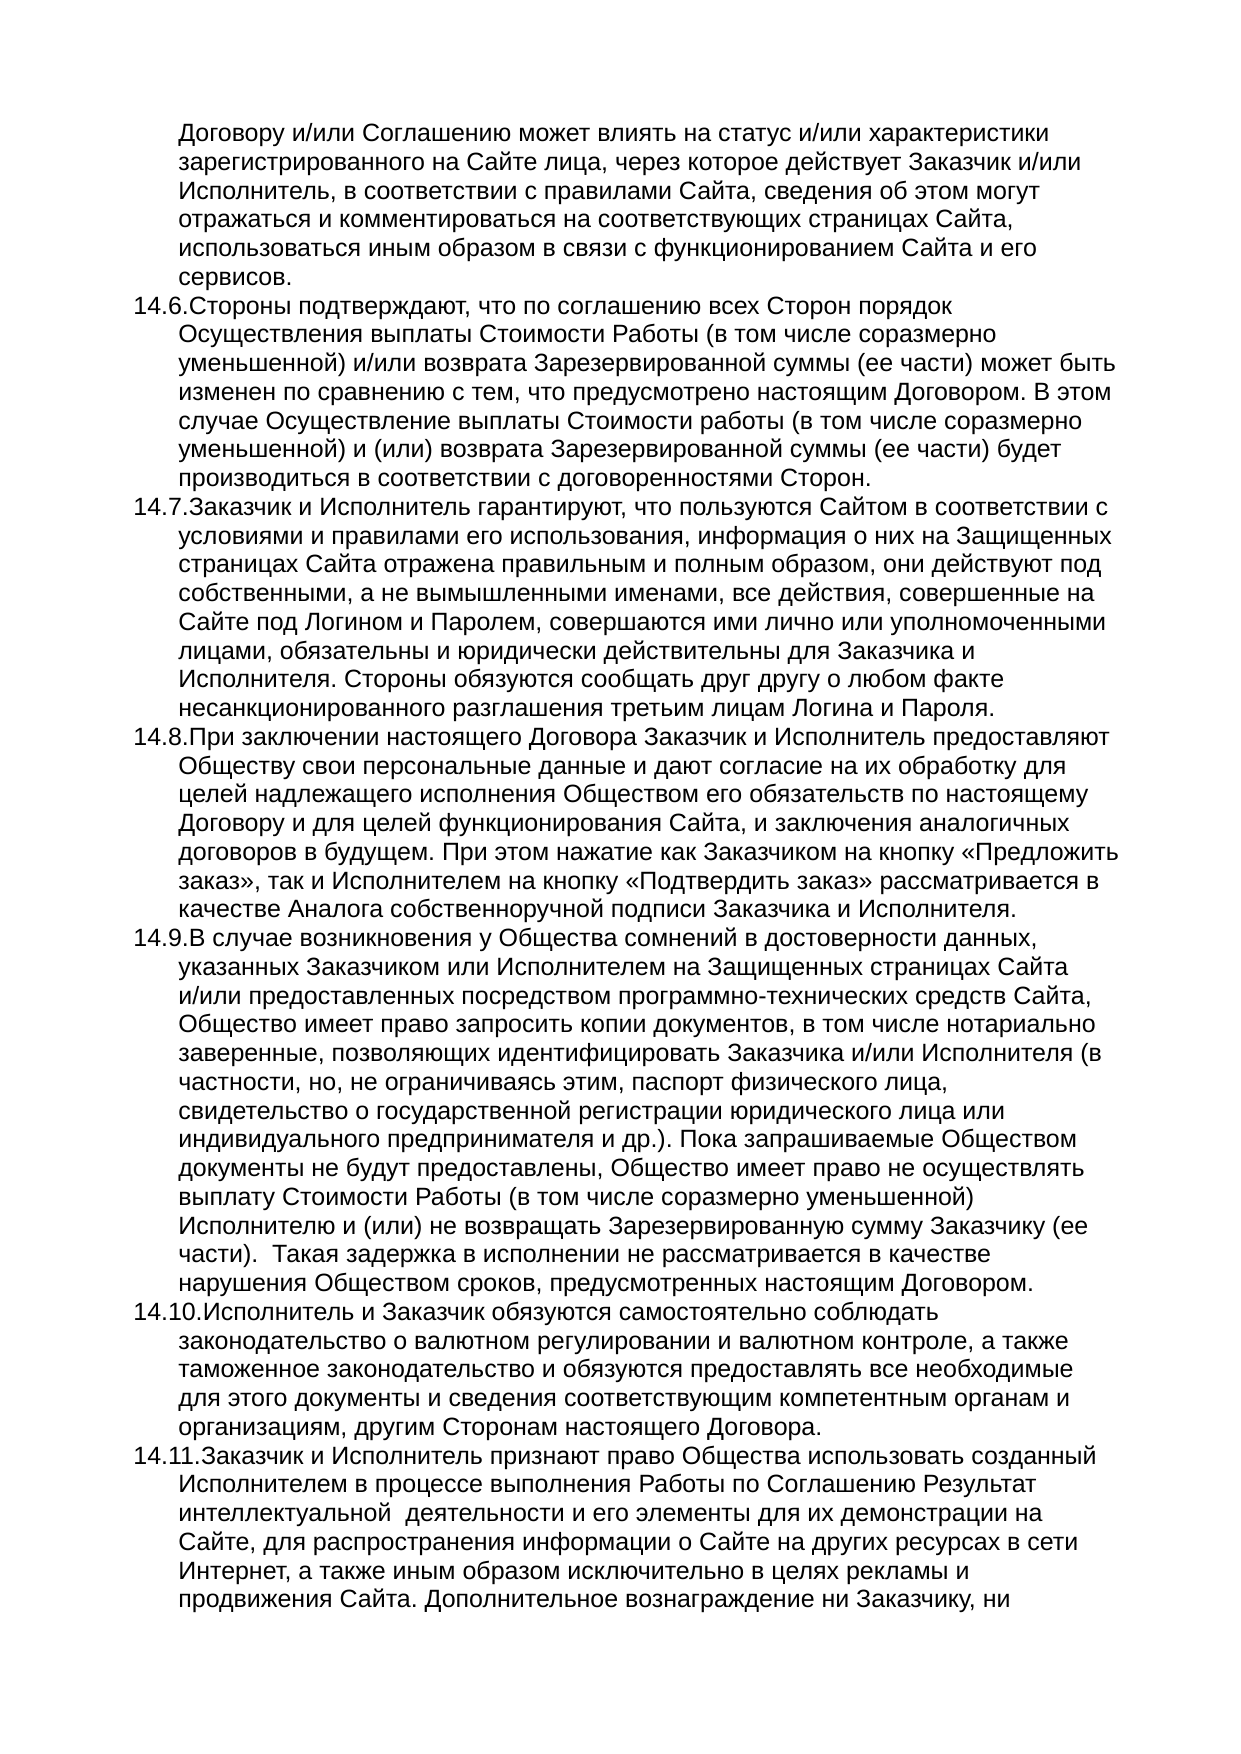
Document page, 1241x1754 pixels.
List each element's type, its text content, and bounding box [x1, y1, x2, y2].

list Заказчик и Исполнитель гарантируют, что пользуются Сайтом в соответствии с условиями и правилами его использования, информация о них на Защищенных страницах Сайта отражена правильным и полным образом, они действуют под собственными, а не вымышленными именами, все действия, совершенные на Сайте под Логином и Паролем, совершаются ими лично или уполномоченными лицами, обязательны и юридически действительны для Заказчика и Исполнителя. Стороны обязуются сообщать друг другу о любом факте несанкционированного разглашения третьим лицам Логина и Пароля. [133, 492, 1122, 722]
list Заказчик и Исполнитель признают право Общества использовать созданный Исполнителем в процессе выполнения Работы по Соглашению Результат интеллектуальной деятельности и его элементы для их демонстрации на Сайте, для распространения информации о Сайте на других ресурсах в сети Интернет, а также иным образом исключительно в целях рекламы и продвижения Сайта. Дополнительное вознаграждение ни Заказчику, ни [133, 1441, 1122, 1613]
list При заключении настоящего Договора Заказчик и Исполнитель предоставляют Обществу свои персональные данные и дают согласие на их обработку для целей надлежащего исполнения Обществом его обязательств по настоящему Договору и для целей функционирования Сайта, и заключения аналогичных договоров в будущем. При этом нажатие как Заказчиком на кнопку «Предложить заказ», так и Исполнителем на кнопку «Подтвердить заказ» рассматривается в качестве Аналога собственноручной подписи Заказчика и Исполнителя. [133, 722, 1122, 923]
list В случае возникновения у Общества сомнений в достоверности данных, указанных Заказчиком или Исполнителем на Защищенных страницах Сайта и/или предоставленных посредством программно-технических средств Сайта, Общество имеет право запросить копии документов, в том числе нотариально заверенные, позволяющих идентифицировать Заказчика и/или Исполнителя (в частности, но, не ограничиваясь этим, паспорт физического лица, свидетельство о государственной регистрации юридического лица или индивидуального предпринимателя и др.). Пока запрашиваемые Обществом документы не будут предоставлены, Общество имеет право не осуществлять выплату Стоимости Работы (в том числе соразмерно уменьшенной) Исполнителю и (или) не возвращать Зарезервированную сумму Заказчику (ее части). Такая задержка в исполнении не рассматривается в качестве нарушения Обществом сроков, предусмотренных настоящим Договором. [133, 923, 1122, 1297]
list Исполнитель и Заказчик обязуются самостоятельно соблюдать законодательство о валютном регулировании и валютном контроле, а также таможенное законодательство и обязуются предоставлять все необходимые для этого документы и сведения соответствующим компетентным органам и организациям, другим Сторонам настоящего Договора. [133, 1297, 1122, 1441]
list Договору и/или Соглашению может влиять на статус и/или характеристики зарегистрированного на Сайте лица, через которое действует Заказчик и/или Исполнитель, в соответствии с правилами Сайта, сведения об этом могут отражаться и комментироваться на соответствующих страницах Сайта, использоваться иным образом в связи с функционированием Сайта и его сервисов. [133, 118, 1122, 291]
list Стороны подтверждают, что по соглашению всех Сторон порядок Осуществления выплаты Стоимости Работы (в том числе соразмерно уменьшенной) и/или возврата Зарезервированной суммы (ее части) может быть изменен по сравнению с тем, что предусмотрено настоящим Договором. В этом случае Осуществление выплаты Стоимости работы (в том числе соразмерно уменьшенной) и (или) возврата Зарезервированной суммы (ее части) будет производиться в соответствии с договоренностями Сторон. [133, 291, 1122, 492]
